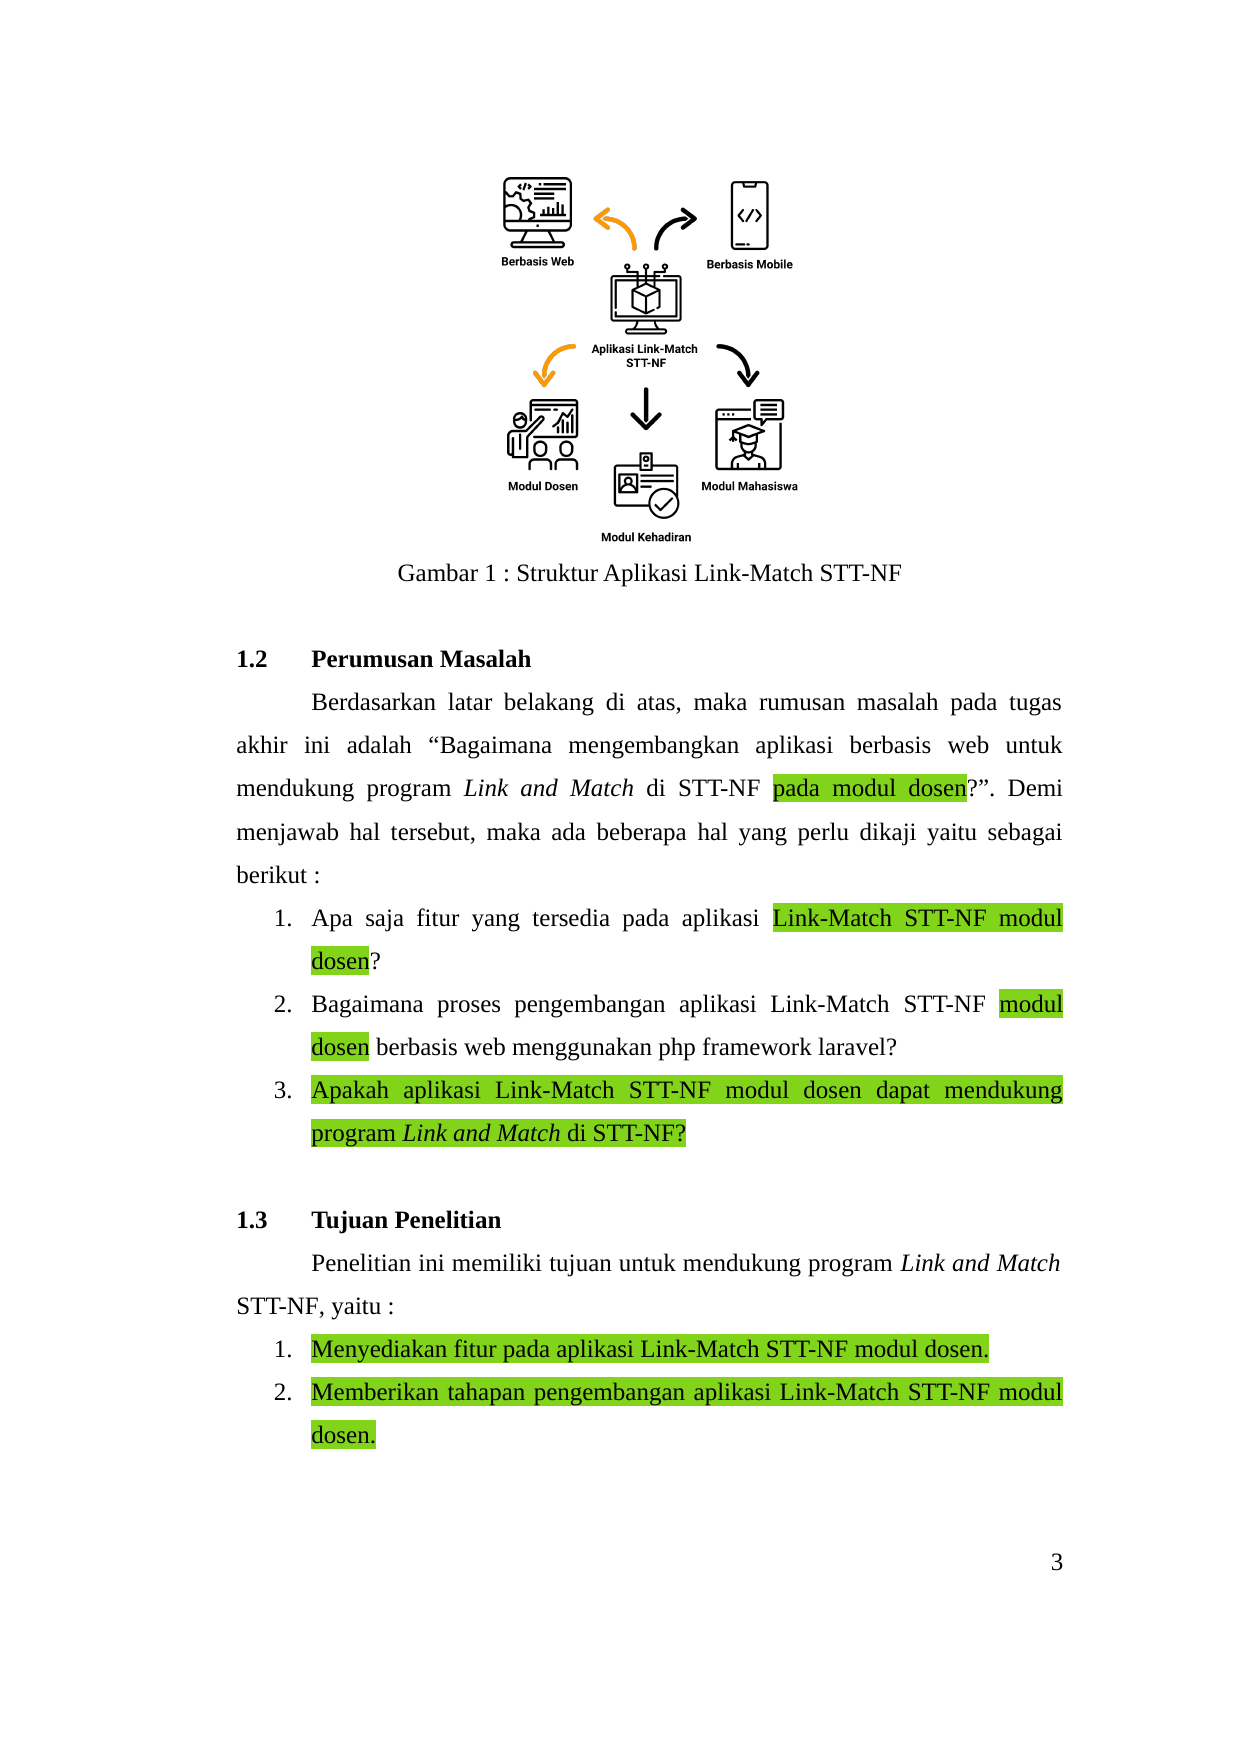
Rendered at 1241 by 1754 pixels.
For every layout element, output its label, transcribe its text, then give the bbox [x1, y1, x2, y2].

list Menyediakan fitur pada aplikasi Link-Match STT-NF modul dosen. [274, 1334, 1063, 1363]
text Berdasarkan latar belakang di atas, maka rumusan masalah pada tugas akhir ini adalah “Bagaimana mengembangkan aplikasi berbasis web untuk mendukung program Link and Match di STT-NF pada modul dosen?”. Demi menjawab hal tersebut, maka ada beberapa hal yang perlu dikaji yaitu sebagai berikut : [236, 687, 1063, 888]
list Bagaimana proses pengembangan aplikasi Link-Match STT-NF modul dosen berbasis web menggunakan php framework laravel? [274, 989, 1063, 1061]
subtitle 1.2 Perumusan Masalah [236, 644, 1063, 673]
picture [501, 177, 798, 544]
text Penelitian ini memiliki tujuan untuk mendukung program Link and Match STT-NF, yaitu : [236, 1248, 1063, 1320]
list Apakah aplikasi Link-Match STT-NF modul dosen dapat mendukung program Link and Match di STT-NF? [274, 1075, 1063, 1147]
text Gambar 1 : Struktur Aplikasi Link-Match STT-NF [236, 558, 1063, 587]
list Memberikan tahapan pengembangan aplikasi Link-Match STT-NF modul dosen. [274, 1377, 1063, 1449]
subtitle 1.3 Tujuan Penelitian [236, 1205, 1063, 1233]
list Apa saja fitur yang tersedia pada aplikasi Link-Match STT-NF modul dosen? [274, 903, 1063, 975]
